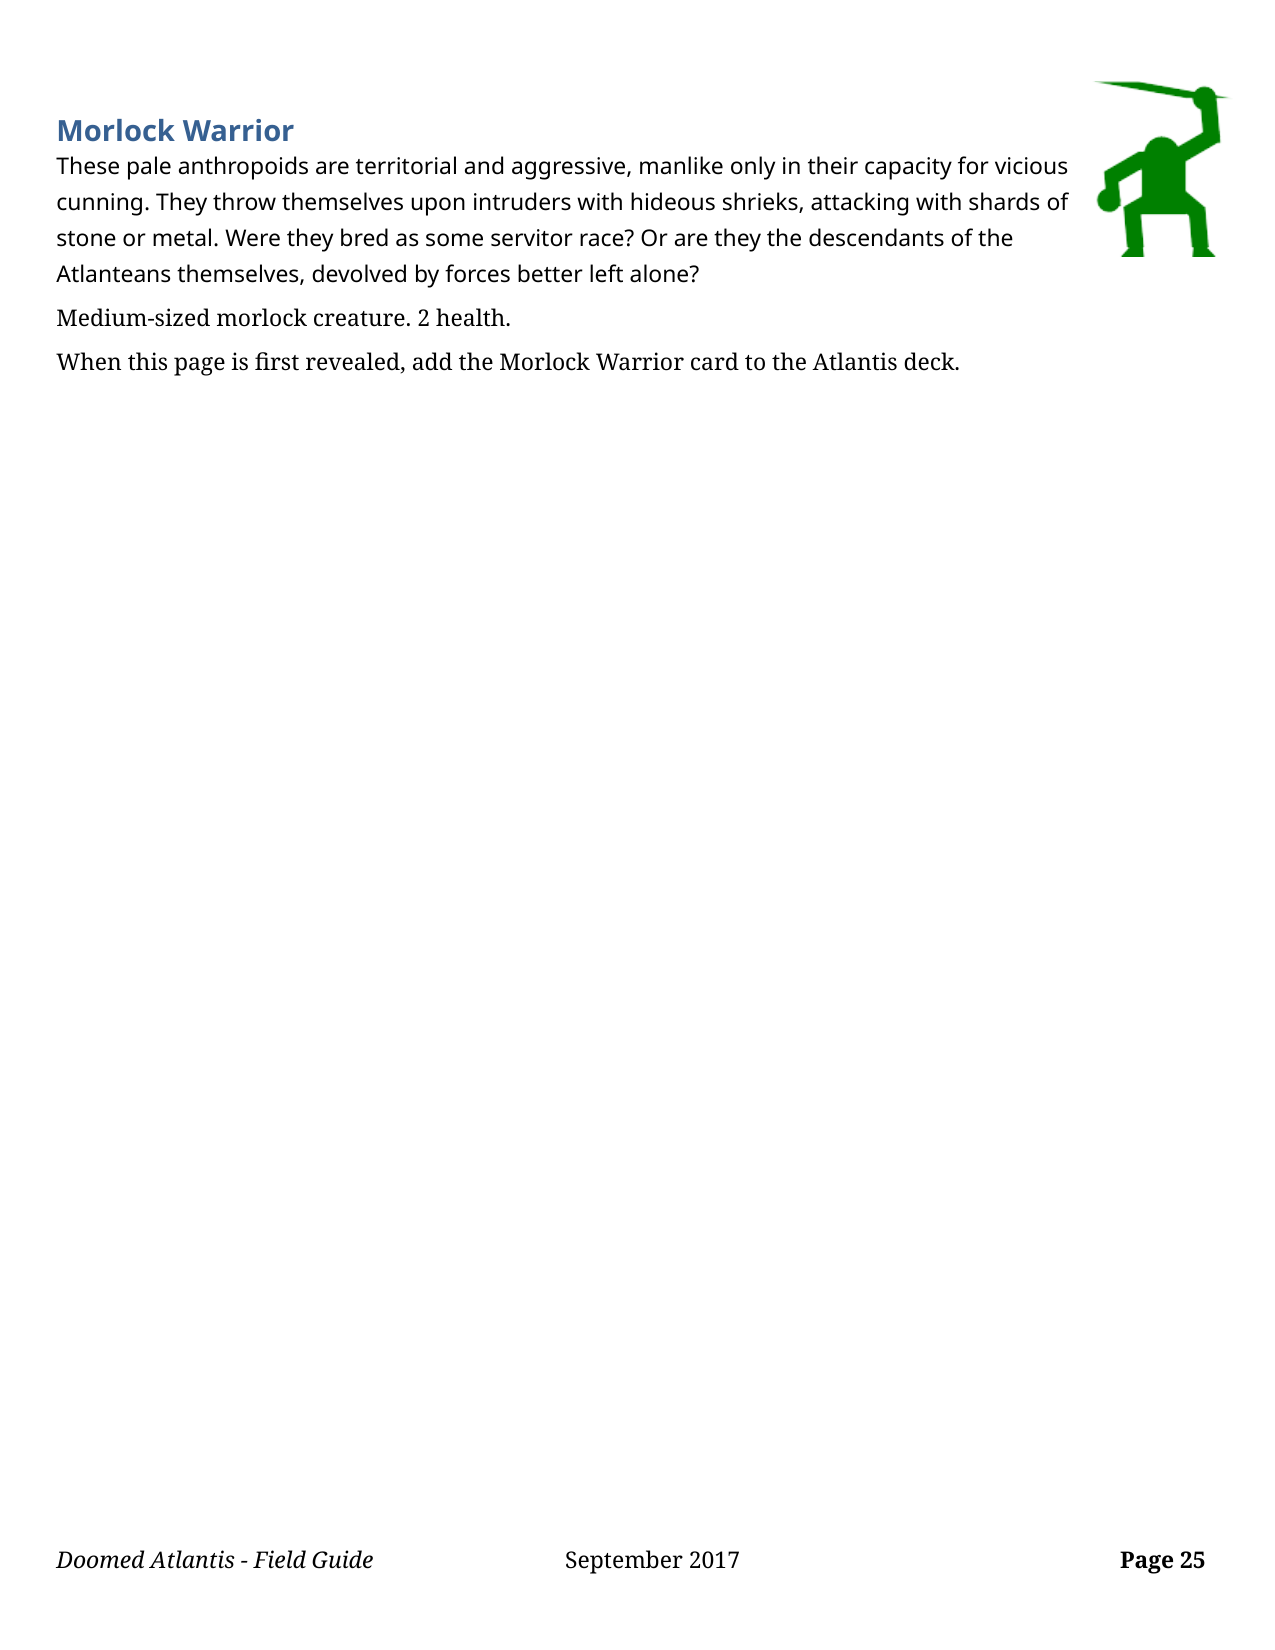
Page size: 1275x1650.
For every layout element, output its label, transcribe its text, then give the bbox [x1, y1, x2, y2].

text Medium-sized morlock creature. 2 health. [56, 302, 1215, 333]
picture [1092, 81, 1233, 257]
text When this page is first revealed, add the Morlock Warrior card to the Atlantis deck. [56, 346, 1215, 377]
subtitle Morlock Warrior [56, 110, 1092, 150]
subtitle These pale anthropoids are territorial and aggressive, manlike only in their capacity for vicious cunning. They throw themselves upon intruders with hideous shrieks, attacking with shards of stone or metal. Were they bred as some servitor race? Or are they the descendants of the Atlanteans themselves, devolved by forces better left alone? [56, 150, 1215, 289]
